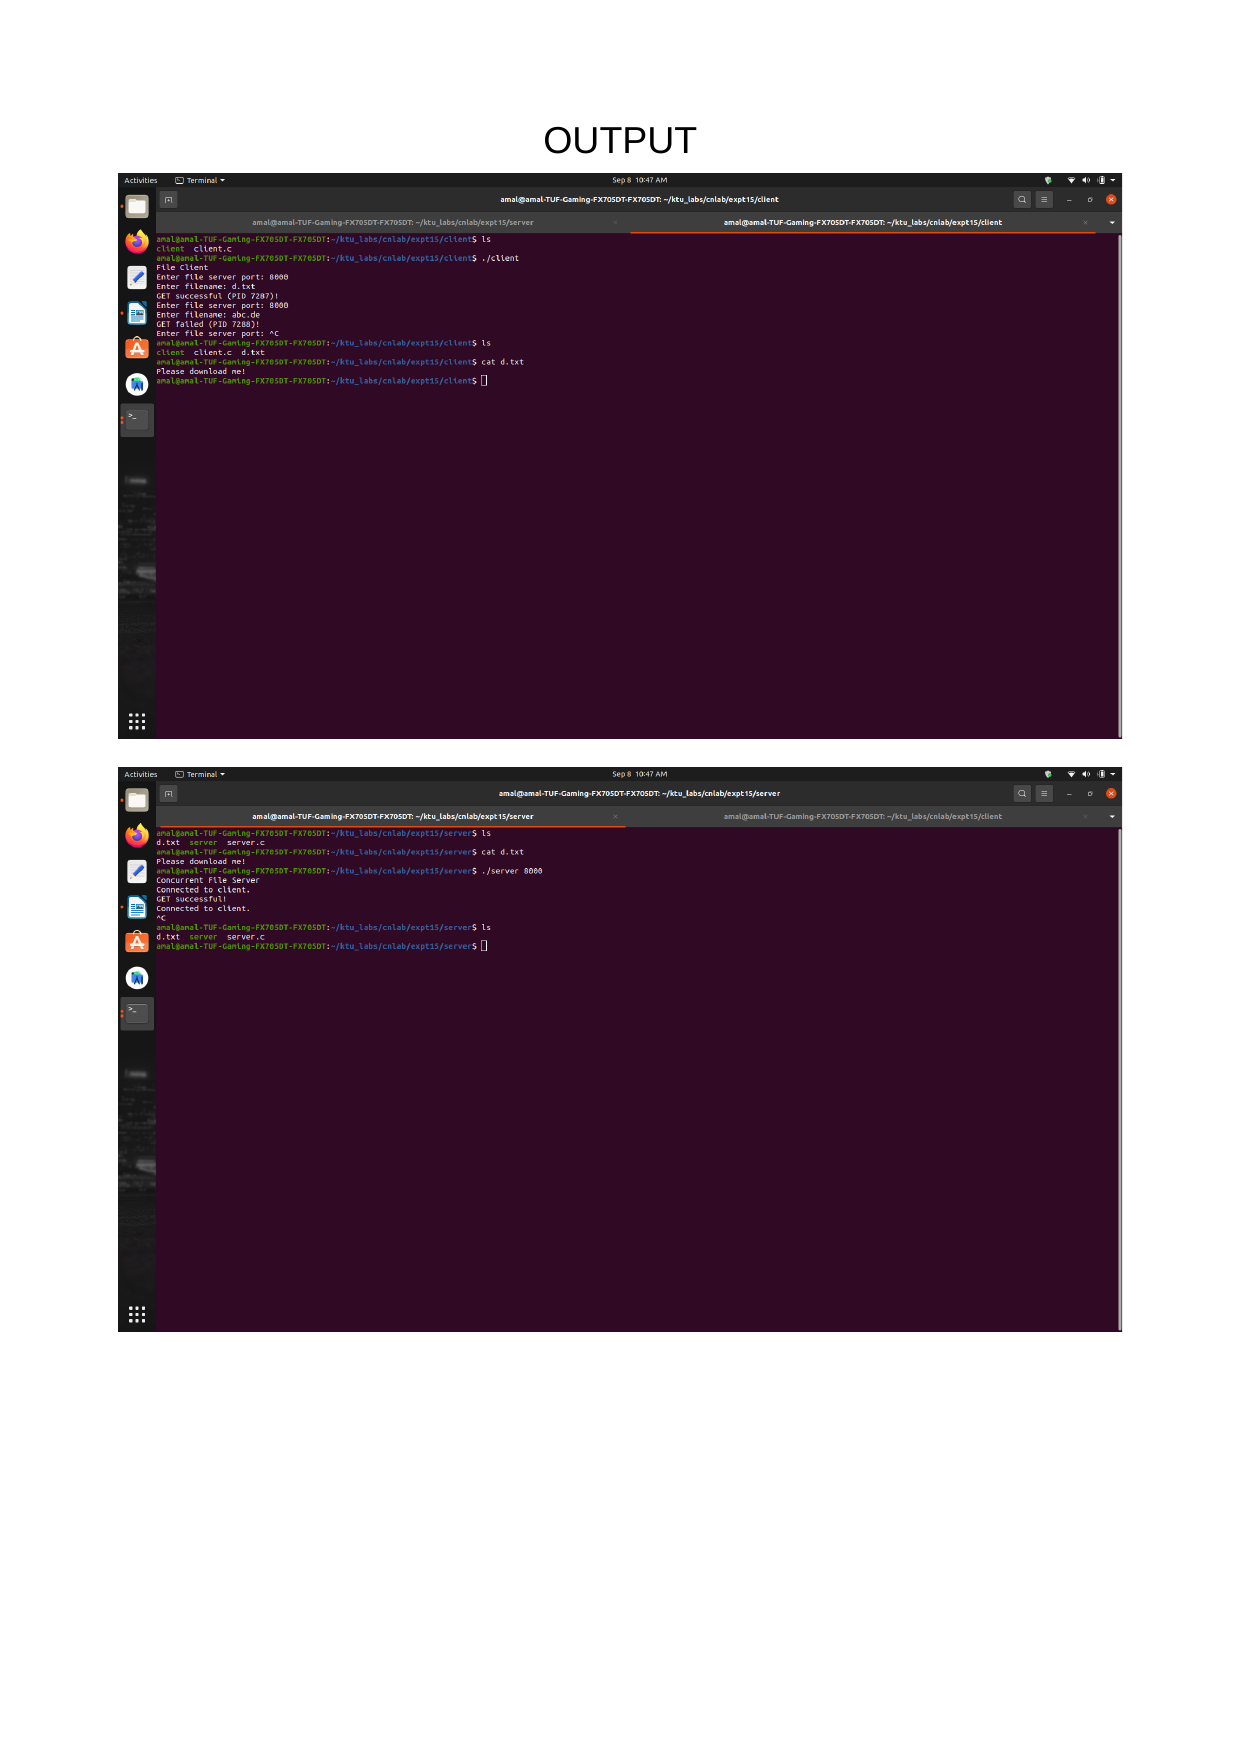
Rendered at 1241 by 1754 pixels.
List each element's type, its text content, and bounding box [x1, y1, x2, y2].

picture [118, 767, 1123, 1332]
picture [118, 173, 1123, 739]
subtitle OUTPUT [118, 118, 1122, 161]
